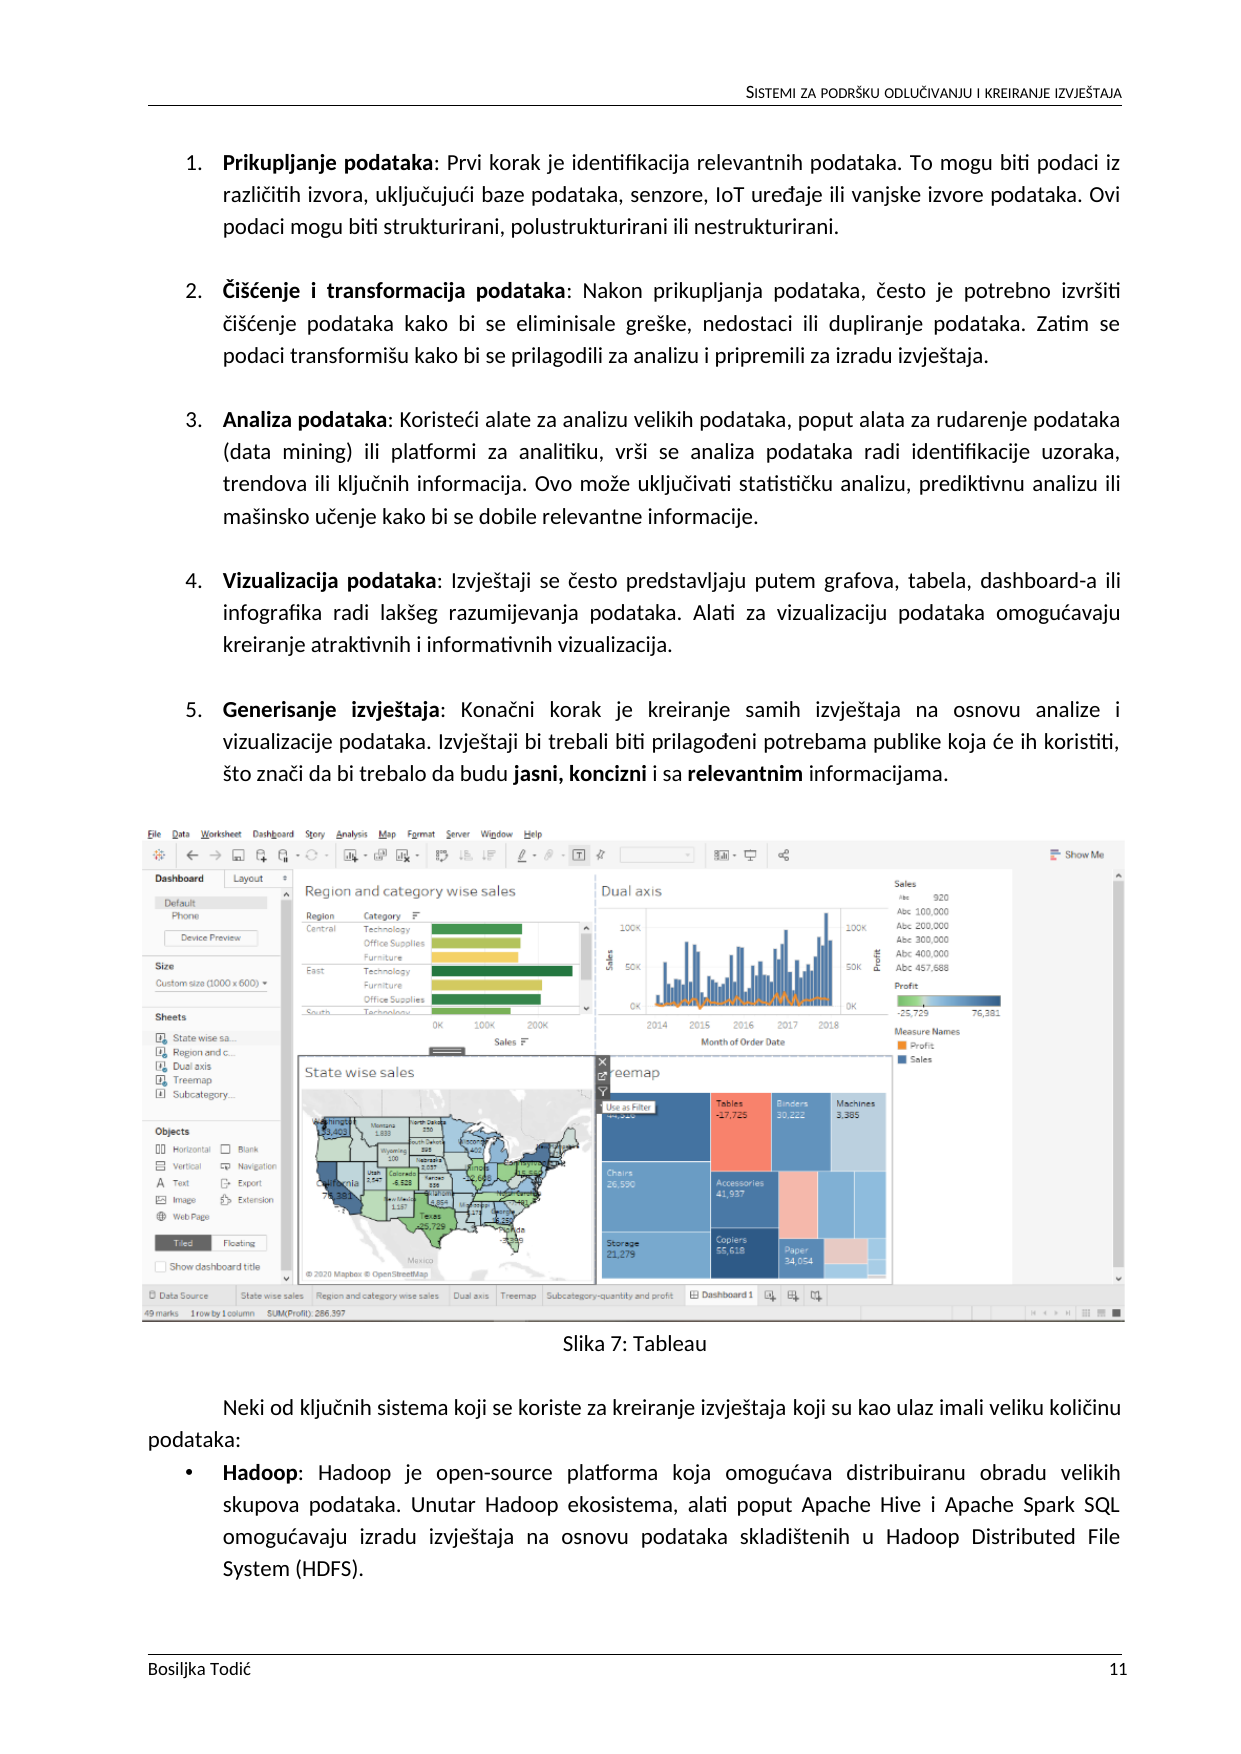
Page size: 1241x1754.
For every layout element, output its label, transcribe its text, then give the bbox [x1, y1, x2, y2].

list Hadoop: Hadoop je open-source platforma koja omogućava distribuiranu obradu velikih skupova podataka. Unutar Hadoop ekosistema, alati poput Apache Hive i Apache Spark SQL omogućavaju izradu izvještaja na osnovu podataka skladištenih u Hadoop Distributed File System (HDFS). [185, 1458, 1122, 1582]
list Vizualizacija podataka: Izvještaji se često predstavljaju putem grafova, tabela, dashboard-a ili infografika radi lakšeg razumijevanja podataka. Alati za vizualizaciju podataka omogućavaju kreiranje atraktivnih i informativnih vizualizacija. [185, 566, 1122, 658]
list Prikupljanje podataka: Prvi korak je identifikacija relevantnih podataka. To mogu biti podaci iz različitih izvora, uključujući baze podataka, senzore, IoT uređaje ili vanjske izvore podataka. Ovi podaci mogu biti strukturirani, polustrukturirani ili nestrukturirani. [185, 148, 1122, 240]
list Čišćenje i transformacija podataka: Nakon prikupljanja podataka, često je potrebno izvršiti čišćenje podataka kako bi se eliminisale greške, nedostaci ili dupliranje podataka. Zatim se podaci transformišu kako bi se prilagodili za analizu i pripremili za izradu izvještaja. [185, 276, 1122, 369]
picture [139, 823, 1131, 1325]
list Generisanje izvještaja: Konačni korak je kreiranje samih izvještaja na osnovu analize i vizualizacije podataka. Izvještaji bi trebali biti prilagođeni potrebama publike koja će ih koristiti, što znači da bi trebalo da budu jasni, koncizni i sa relevantnim informacijama. [185, 695, 1122, 787]
list Analiza podataka: Koristeći alate za analizu velikih podataka, poput alata za rudarenje podataka (data mining) ili platformi za analitiku, vrši se analiza podataka radi identifikacije uzoraka, trendova ili ključnih informacija. Ovo može uključivati statističku analizu, prediktivnu analizu ili mašinsko učenje kako bi se dobile relevantne informacije. [185, 405, 1122, 530]
text Neki od ključnih sistema koji se koriste za kreiranje izvještaja koji su kao ulaz imali veliku količinu podataka: [148, 1393, 1122, 1454]
text Slika 7: Tableau [148, 1325, 1122, 1357]
